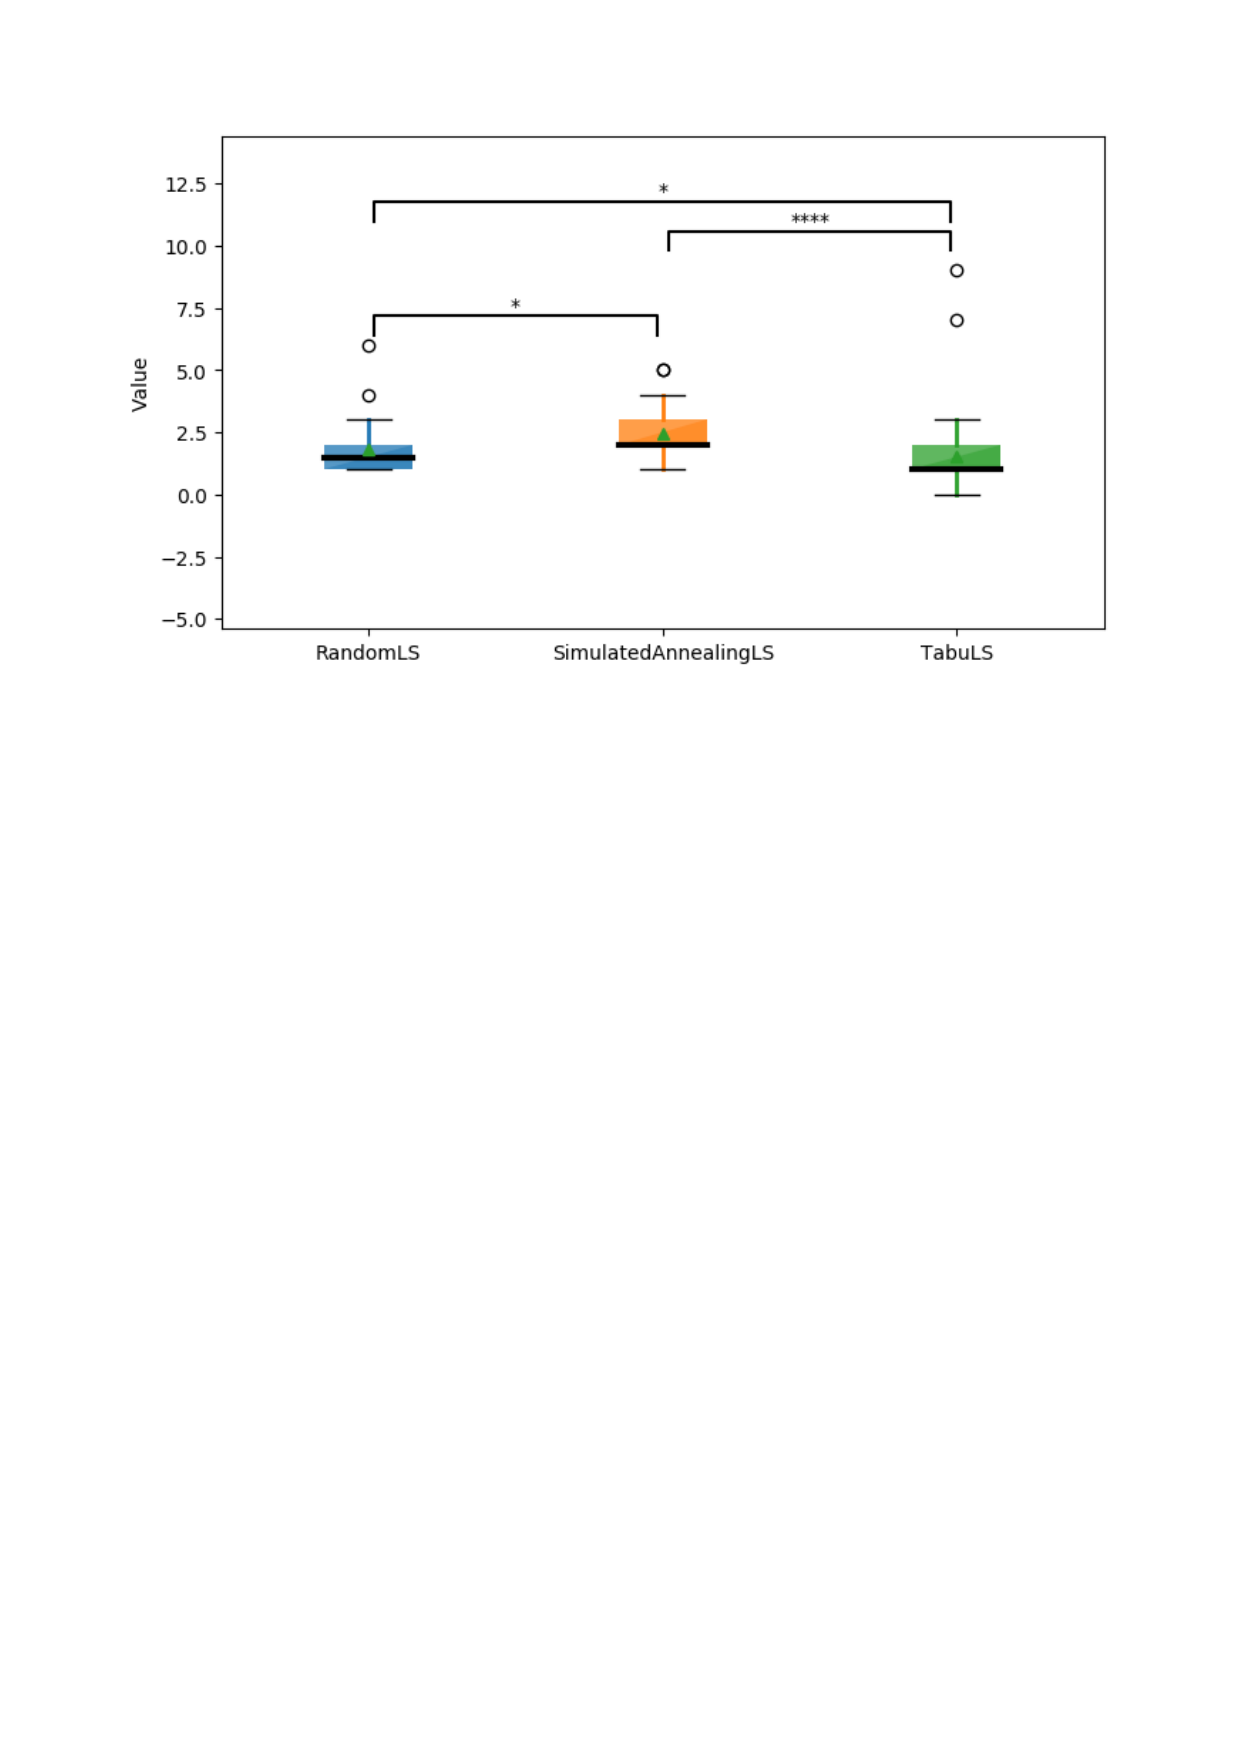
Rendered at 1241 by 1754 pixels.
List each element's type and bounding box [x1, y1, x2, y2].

picture [118, 118, 1123, 677]
